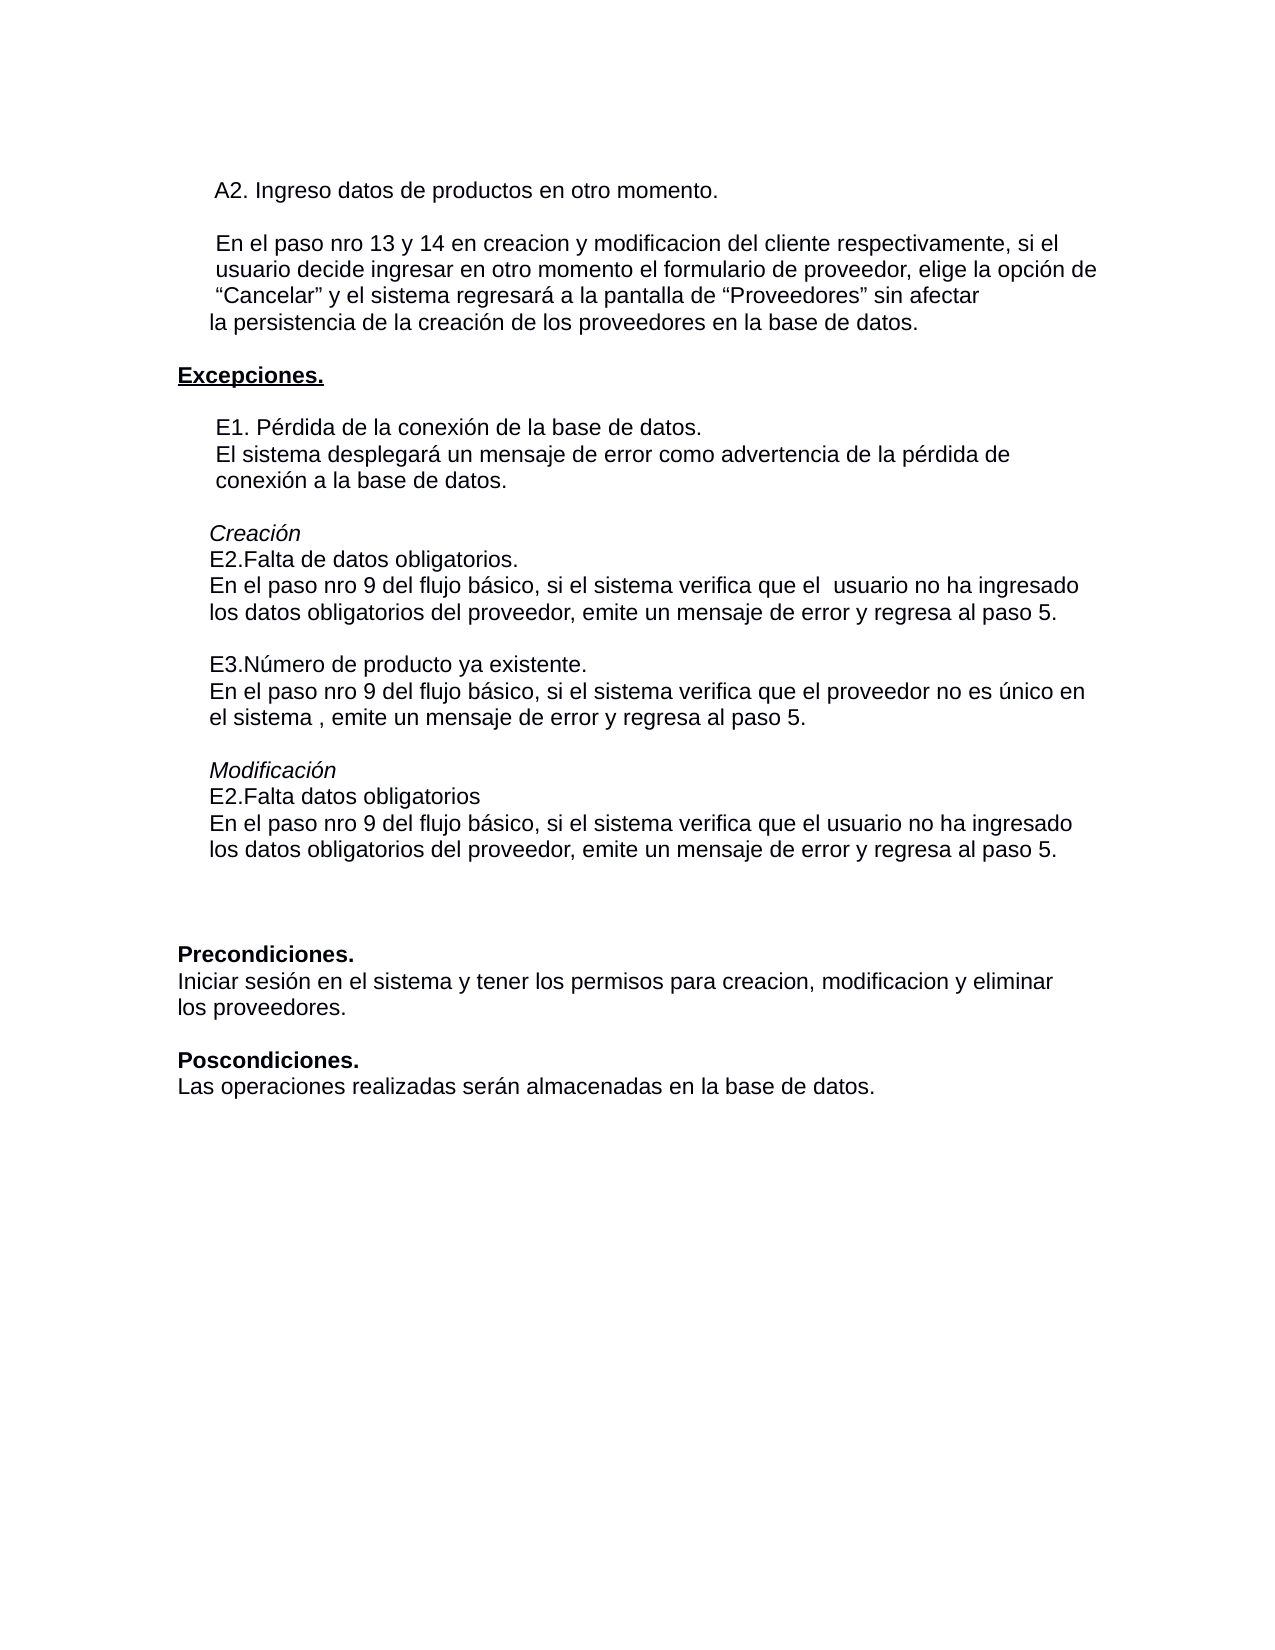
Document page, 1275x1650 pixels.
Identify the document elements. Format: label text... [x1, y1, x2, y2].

text En el paso nro 9 del flujo básico, si el sistema verifica que el usuario no ha ingresado [177, 809, 1098, 836]
text los proveedores. [177, 994, 1098, 1020]
text En el paso nro 13 y 14 en creacion y modificacion del cliente respectivamente, si el [177, 230, 1098, 256]
text El sistema desplegará un mensaje de error como advertencia de la pérdida de [177, 441, 1098, 467]
text E3.Número de producto ya existente. [177, 651, 1098, 678]
text En el paso nro 9 del flujo básico, si el sistema verifica que el usuario no ha ingresado [177, 572, 1098, 599]
text los datos obligatorios del proveedor, emite un mensaje de error y regresa al paso 5. [177, 836, 1098, 862]
text Modificación [177, 757, 1098, 783]
text Creación [177, 520, 1098, 546]
text E2.Falta de datos obligatorios. [177, 546, 1098, 572]
text la persistencia de la creación de los proveedores en la base de datos. [177, 309, 1098, 335]
text Precondiciones. [177, 941, 1098, 968]
text Las operaciones realizadas serán almacenadas en la base de datos. [177, 1073, 1098, 1099]
text Iniciar sesión en el sistema y tener los permisos para creacion, modificacion y eliminar [177, 968, 1098, 994]
text E1. Pérdida de la conexión de la base de datos. [177, 414, 1098, 441]
text usuario decide ingresar en otro momento el formulario de proveedor, elige la opción de [177, 256, 1098, 282]
text Poscondiciones. [177, 1047, 1098, 1073]
text conexión a la base de datos. [177, 467, 1098, 493]
text los datos obligatorios del proveedor, emite un mensaje de error y regresa al paso 5. [177, 599, 1098, 625]
text el sistema , emite un mensaje de error y regresa al paso 5. [177, 704, 1098, 731]
text En el paso nro 9 del flujo básico, si el sistema verifica que el proveedor no es único en [177, 678, 1098, 704]
text Excepciones. [177, 362, 1098, 388]
text E2.Falta datos obligatorios [177, 783, 1098, 809]
text A2. Ingreso datos de productos en otro momento. [177, 177, 1098, 203]
text “Cancelar” y el sistema regresará a la pantalla de “Proveedores” sin afectar [177, 282, 1098, 309]
